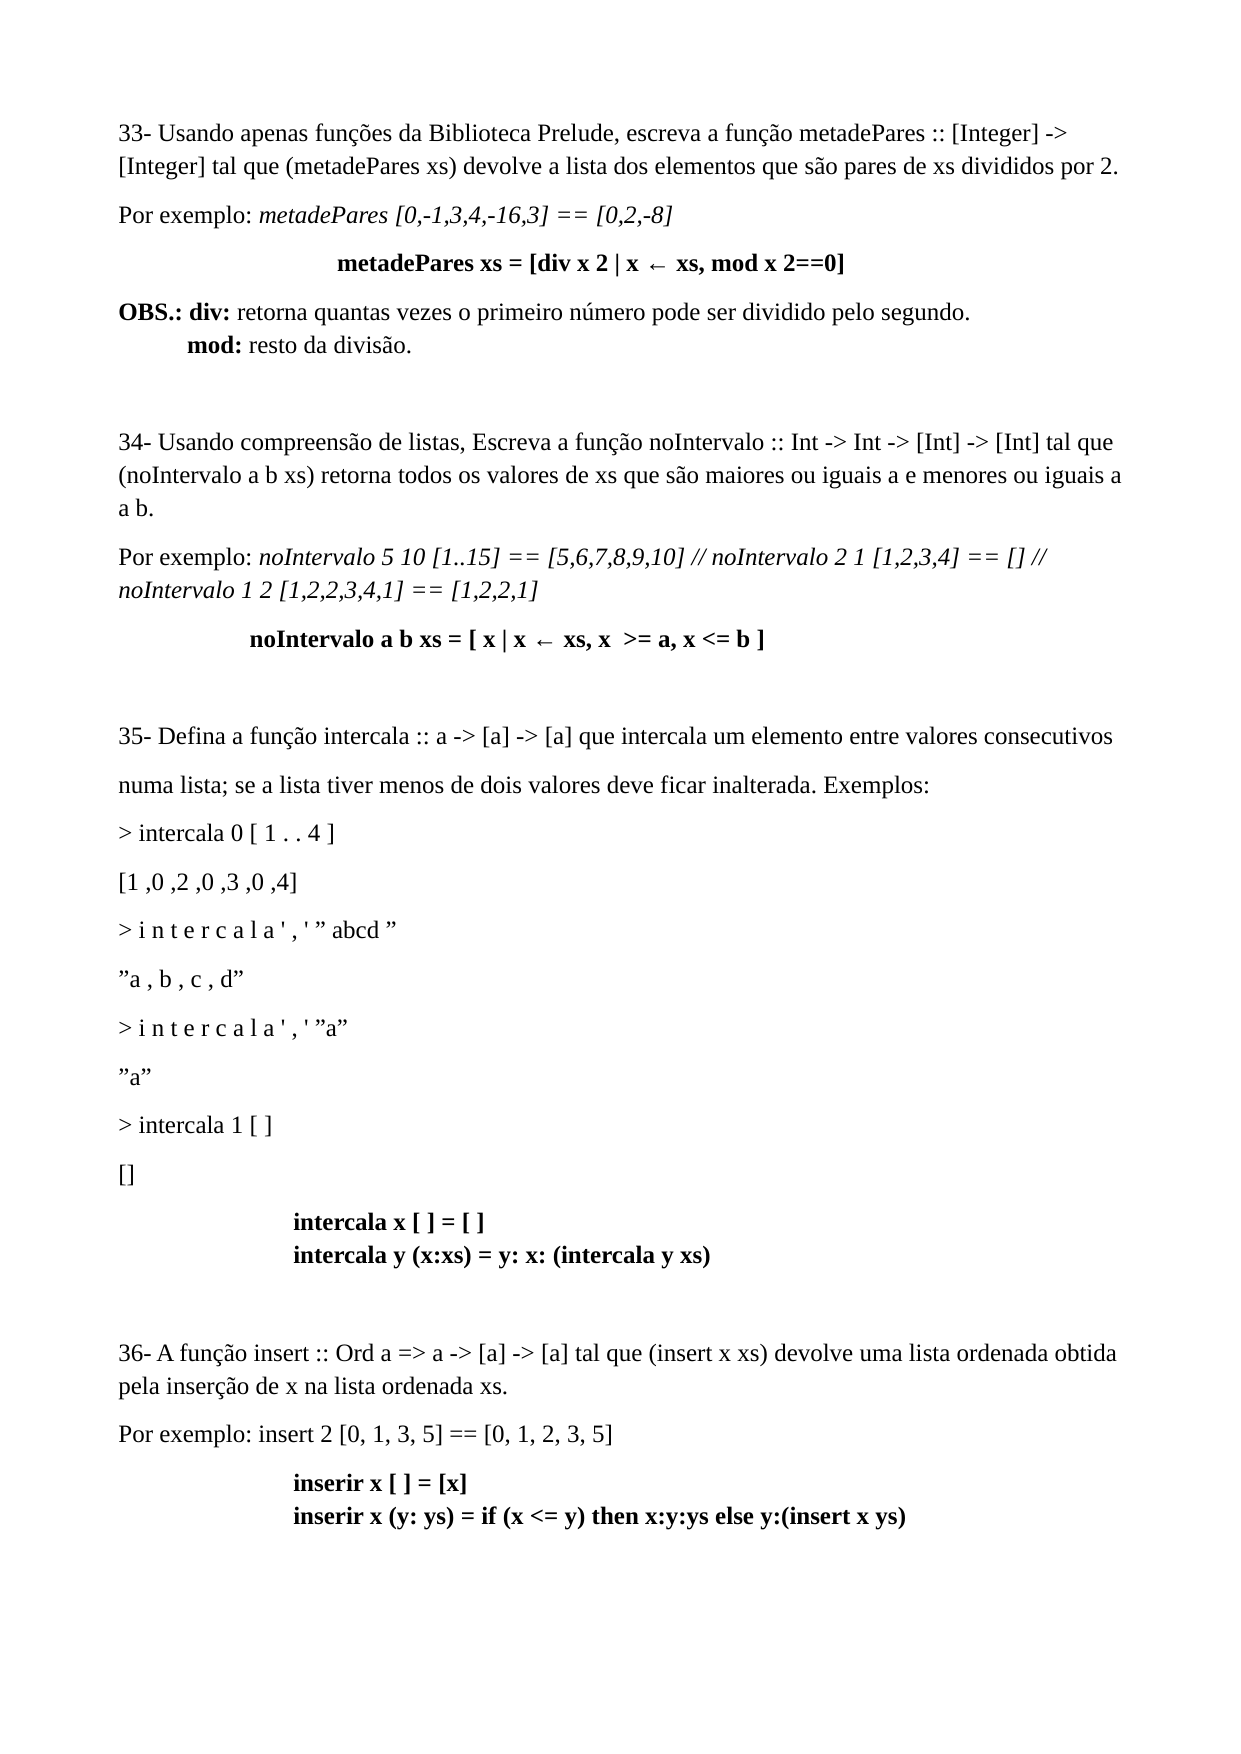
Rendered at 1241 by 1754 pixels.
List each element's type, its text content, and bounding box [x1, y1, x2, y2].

text > i n t e r c a l a ' , ' ”a” [118, 1013, 1122, 1042]
text > intercala 0 [ 1 . . 4 ] [118, 818, 1122, 847]
text ”a , b , c , d” [118, 964, 1122, 993]
text intercala x [ ] = [ ] intercala y (x:xs) = y: x: (intercala y xs) [118, 1207, 1122, 1269]
text metadePares xs = [div x 2 | x ← xs, mod x 2==0] [118, 248, 1122, 277]
text 36- A função insert :: Ord a => a -> [a] -> [a] tal que (insert x xs) devolve uma lista ordenada obtida pela inserção de x na lista ordenada xs. [118, 1338, 1122, 1399]
text [] [118, 1159, 1122, 1188]
text 35- Defina a função intercala :: a -> [a] -> [a] que intercala um elemento entre valores consecutivos [118, 721, 1122, 750]
text ”a” [118, 1062, 1122, 1090]
text Por exemplo: noIntervalo 5 10 [1..15] == [5,6,7,8,9,10] // noIntervalo 2 1 [1,2,3,4] == [] // noIntervalo 1 2 [1,2,2,3,4,1] == [1,2,2,1] [118, 542, 1122, 604]
text inserir x [ ] = [x] inserir x (y: ys) = if (x <= y) then x:y:ys else y:(insert x ys) [118, 1468, 1122, 1530]
text noIntervalo a b xs = [ x | x ← xs, x >= a, x <= b ] [118, 624, 1122, 652]
text OBS.: div: retorna quantas vezes o primeiro número pode ser dividido pelo segundo. mod: resto da divisão. [118, 297, 1122, 359]
text Por exemplo: insert 2 [0, 1, 3, 5] == [0, 1, 2, 3, 5] [118, 1419, 1122, 1448]
text > i n t e r c a l a ' , ' ” abcd ” [118, 916, 1122, 944]
text [1 ,0 ,2 ,0 ,3 ,0 ,4] [118, 867, 1122, 896]
text Por exemplo: metadePares [0,-1,3,4,-16,3] == [0,2,-8] [118, 200, 1122, 228]
text numa lista; se a lista tiver menos de dois valores deve ficar inalterada. Exemplos: [118, 770, 1122, 798]
text 33- Usando apenas funções da Biblioteca Prelude, escreva a função metadePares :: [Integer] -> [Integer] tal que (metadePares xs) devolve a lista dos elementos que são pares de xs divididos por 2. [118, 118, 1122, 180]
text 34- Usando compreensão de listas, Escreva a função noIntervalo :: Int -> Int -> [Int] -> [Int] tal que (noIntervalo a b xs) retorna todos os valores de xs que são maiores ou iguais a e menores ou iguais a a b. [118, 427, 1122, 522]
text > intercala 1 [ ] [118, 1110, 1122, 1139]
